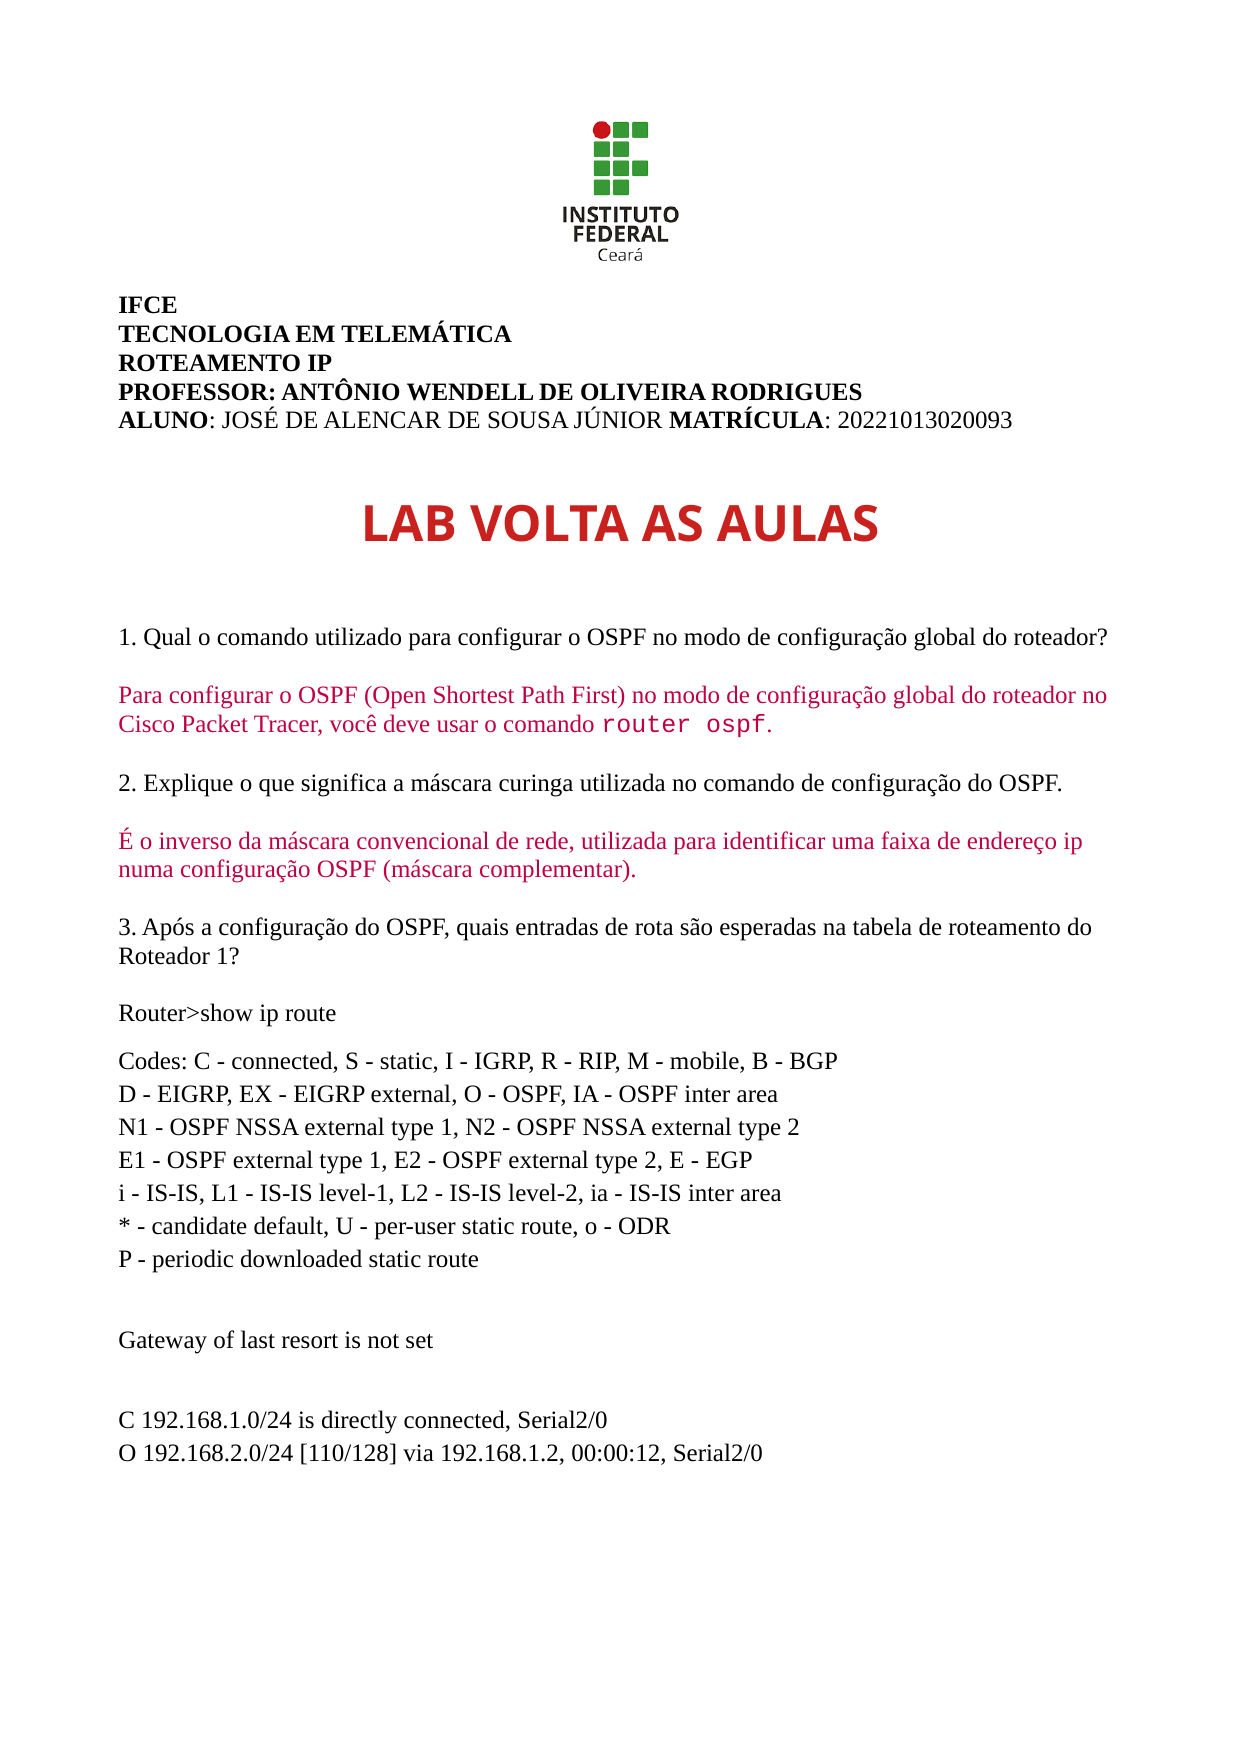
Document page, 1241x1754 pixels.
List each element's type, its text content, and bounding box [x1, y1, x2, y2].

text TECNOLOGIA EM TELEMÁTICA [118, 319, 1122, 348]
text IFCE [118, 291, 1122, 319]
text C 192.168.1.0/24 is directly connected, Serial2/0 [118, 1405, 1122, 1434]
subtitle LAB VOLTA AS AULAS [118, 488, 1122, 556]
text É o inverso da máscara convencional de rede, utilizada para identificar uma faixa de endereço ip numa configuração OSPF (máscara complementar). [118, 826, 1122, 883]
text PROFESSOR: ANTÔNIO WENDELL DE OLIVEIRA RODRIGUES [118, 377, 1122, 406]
text * - candidate default, U - per-user static route, o - ODR [118, 1211, 1122, 1240]
text N1 - OSPF NSSA external type 1, N2 - OSPF NSSA external type 2 [118, 1112, 1122, 1141]
text 2. Explique o que significa a máscara curinga utilizada no comando de configuração do OSPF. [118, 768, 1122, 797]
text E1 - OSPF external type 1, E2 - OSPF external type 2, E - EGP [118, 1145, 1122, 1174]
text Router>show ip route [118, 998, 1122, 1027]
text ROTEAMENTO IP [118, 348, 1122, 377]
text 1. Qual o comando utilizado para configurar o OSPF no modo de configuração global do roteador? [118, 622, 1122, 651]
text P - periodic downloaded static route [118, 1244, 1122, 1273]
text Para configurar o OSPF (Open Shortest Path First) no modo de configuração global do roteador no Cisco Packet Tracer, você deve usar o comando router ospf. [118, 680, 1122, 739]
text i - IS-IS, L1 - IS-IS level-1, L2 - IS-IS level-2, ia - IS-IS inter area [118, 1178, 1122, 1207]
text Gateway of last resort is not set [118, 1325, 1122, 1353]
text 3. Após a configuração do OSPF, quais entradas de rota são esperadas na tabela de roteamento do Roteador 1? [118, 912, 1122, 969]
text D - EIGRP, EX - EIGRP external, O - OSPF, IA - OSPF inter area [118, 1079, 1122, 1108]
picture [514, 118, 726, 268]
text O 192.168.2.0/24 [110/128] via 192.168.1.2, 00:00:12, Serial2/0 [118, 1438, 1122, 1467]
text Codes: C - connected, S - static, I - IGRP, R - RIP, M - mobile, B - BGP [118, 1046, 1122, 1075]
text ALUNO: JOSÉ DE ALENCAR DE SOUSA JÚNIOR MATRÍCULA: 20221013020093 [118, 406, 1122, 434]
